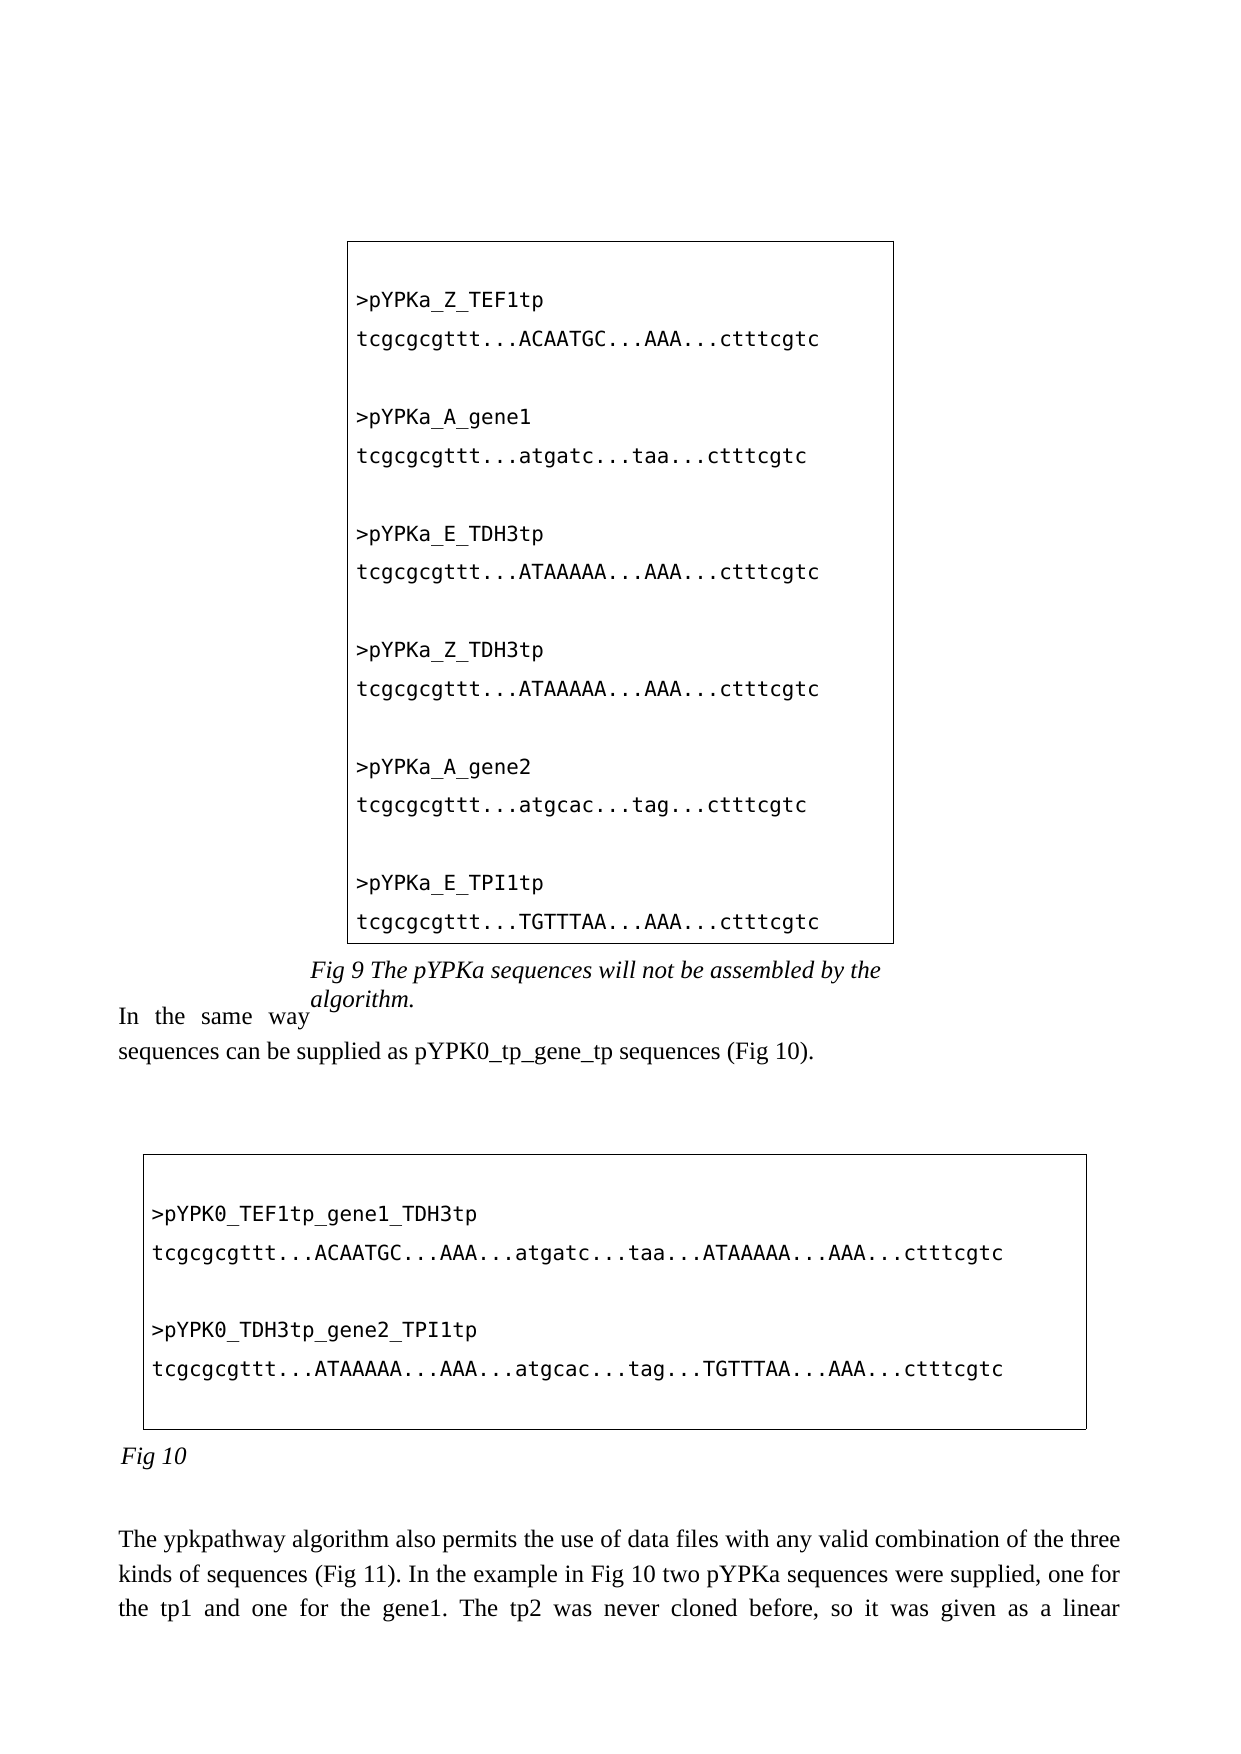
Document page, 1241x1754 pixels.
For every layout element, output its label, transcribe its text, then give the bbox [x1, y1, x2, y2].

text tcgcgcgttt...atgcac...tag...ctttcgtc [356, 793, 884, 818]
text In the same way sequences can be supplied as pYPK0_tp_gene_tp sequences (Fig 10). [118, 1001, 1122, 1064]
text tcgcgcgttt...ATAAAAA...AAA...ctttcgtc [356, 560, 884, 585]
text >pYPKa_A_gene2 [356, 755, 884, 779]
text >pYPKa_Z_TDH3tp [356, 638, 884, 662]
text tcgcgcgttt...ACAATGC...AAA...atgatc...taa...ATAAAAA...AAA...ctttcgtc [151, 1241, 1077, 1265]
text tcgcgcgttt...TGTTTAA...AAA...ctttcgtc [356, 910, 884, 934]
text >pYPKa_E_TDH3tp [356, 522, 884, 546]
text Fig 10 [121, 1415, 1120, 1470]
text >pYPKa_A_gene1 [356, 405, 884, 429]
text >pYPKa_Z_TEF1tp [356, 288, 884, 313]
text >pYPK0_TDH3tp_gene2_TPI1tp [151, 1318, 1077, 1342]
text >pYPKa_E_TPI1tp [356, 871, 884, 896]
text >pYPK0_TEF1tp_gene1_TDH3tp [151, 1202, 1077, 1226]
text tcgcgcgttt...ACAATGC...AAA...ctttcgtc [356, 327, 884, 352]
text tcgcgcgttt...atgatc...taa...ctttcgtc [356, 444, 884, 468]
text The ypkpathway algorithm also permits the use of data files with any valid combination of the three kinds of sequences (Fig 11). In the example in Fig 10 two pYPKa sequences were supplied, one for the tp1 and one for the gene1. The tp2 was never cloned before, so it was given as a linear [118, 1524, 1122, 1622]
text tcgcgcgttt...ATAAAAA...AAA...ctttcgtc [356, 677, 884, 701]
text Fig 9 The pYPKa sequences will not be assembled by the algorithm. [310, 336, 930, 1013]
text tcgcgcgttt...ATAAAAA...AAA...atgcac...tag...TGTTTAA...AAA...ctttcgtc [151, 1357, 1077, 1381]
